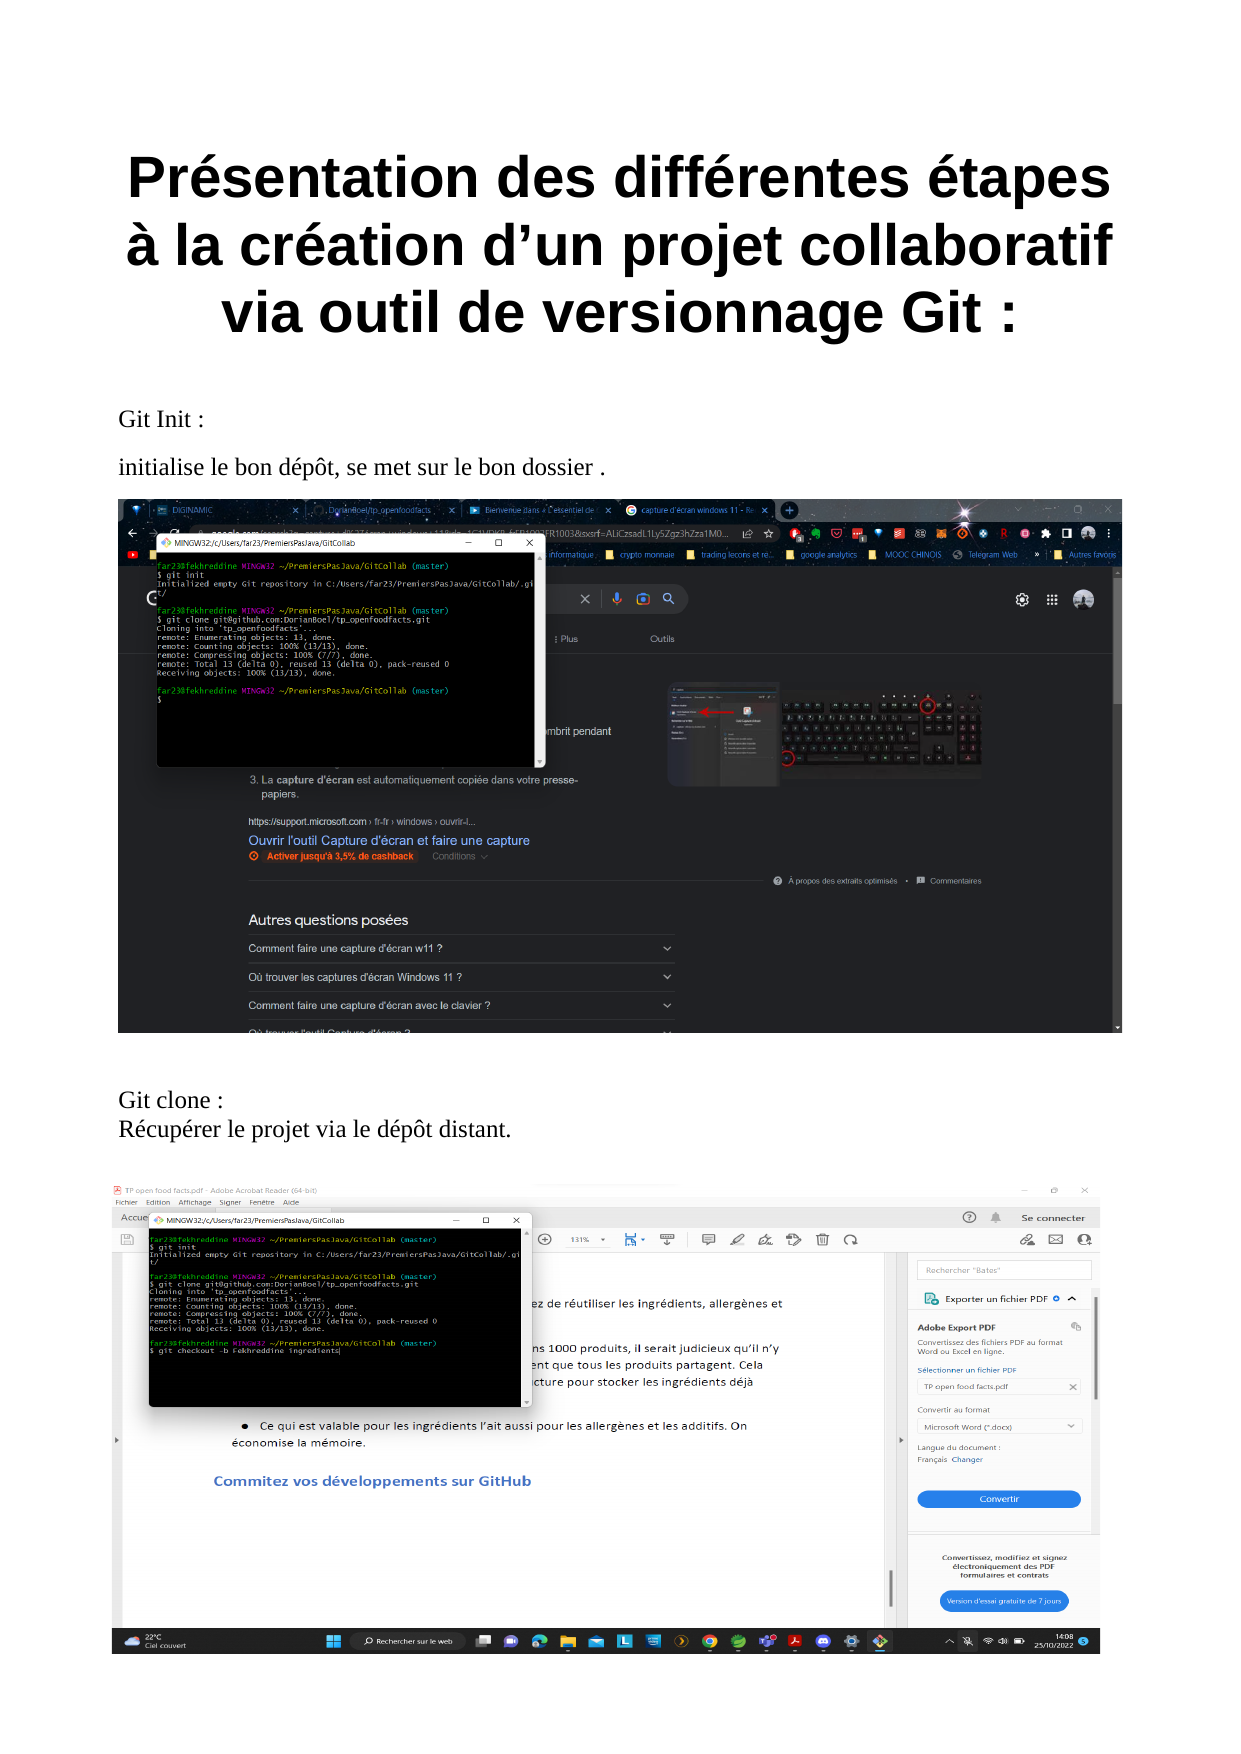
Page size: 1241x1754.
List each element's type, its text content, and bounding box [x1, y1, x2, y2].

text initialise le bon dépôt, se met sur le bon dossier . [118, 452, 1122, 481]
text Récupérer le projet via le dépôt distant. [118, 1114, 1122, 1142]
picture [118, 499, 1123, 1033]
text Git clone : [118, 1085, 1122, 1114]
picture [111, 1184, 1101, 1654]
text Git Init : [118, 404, 1122, 433]
title Présentation des différentes étapes à la création d’un projet collaboratif via outil de versionnage Git : [118, 143, 1122, 344]
